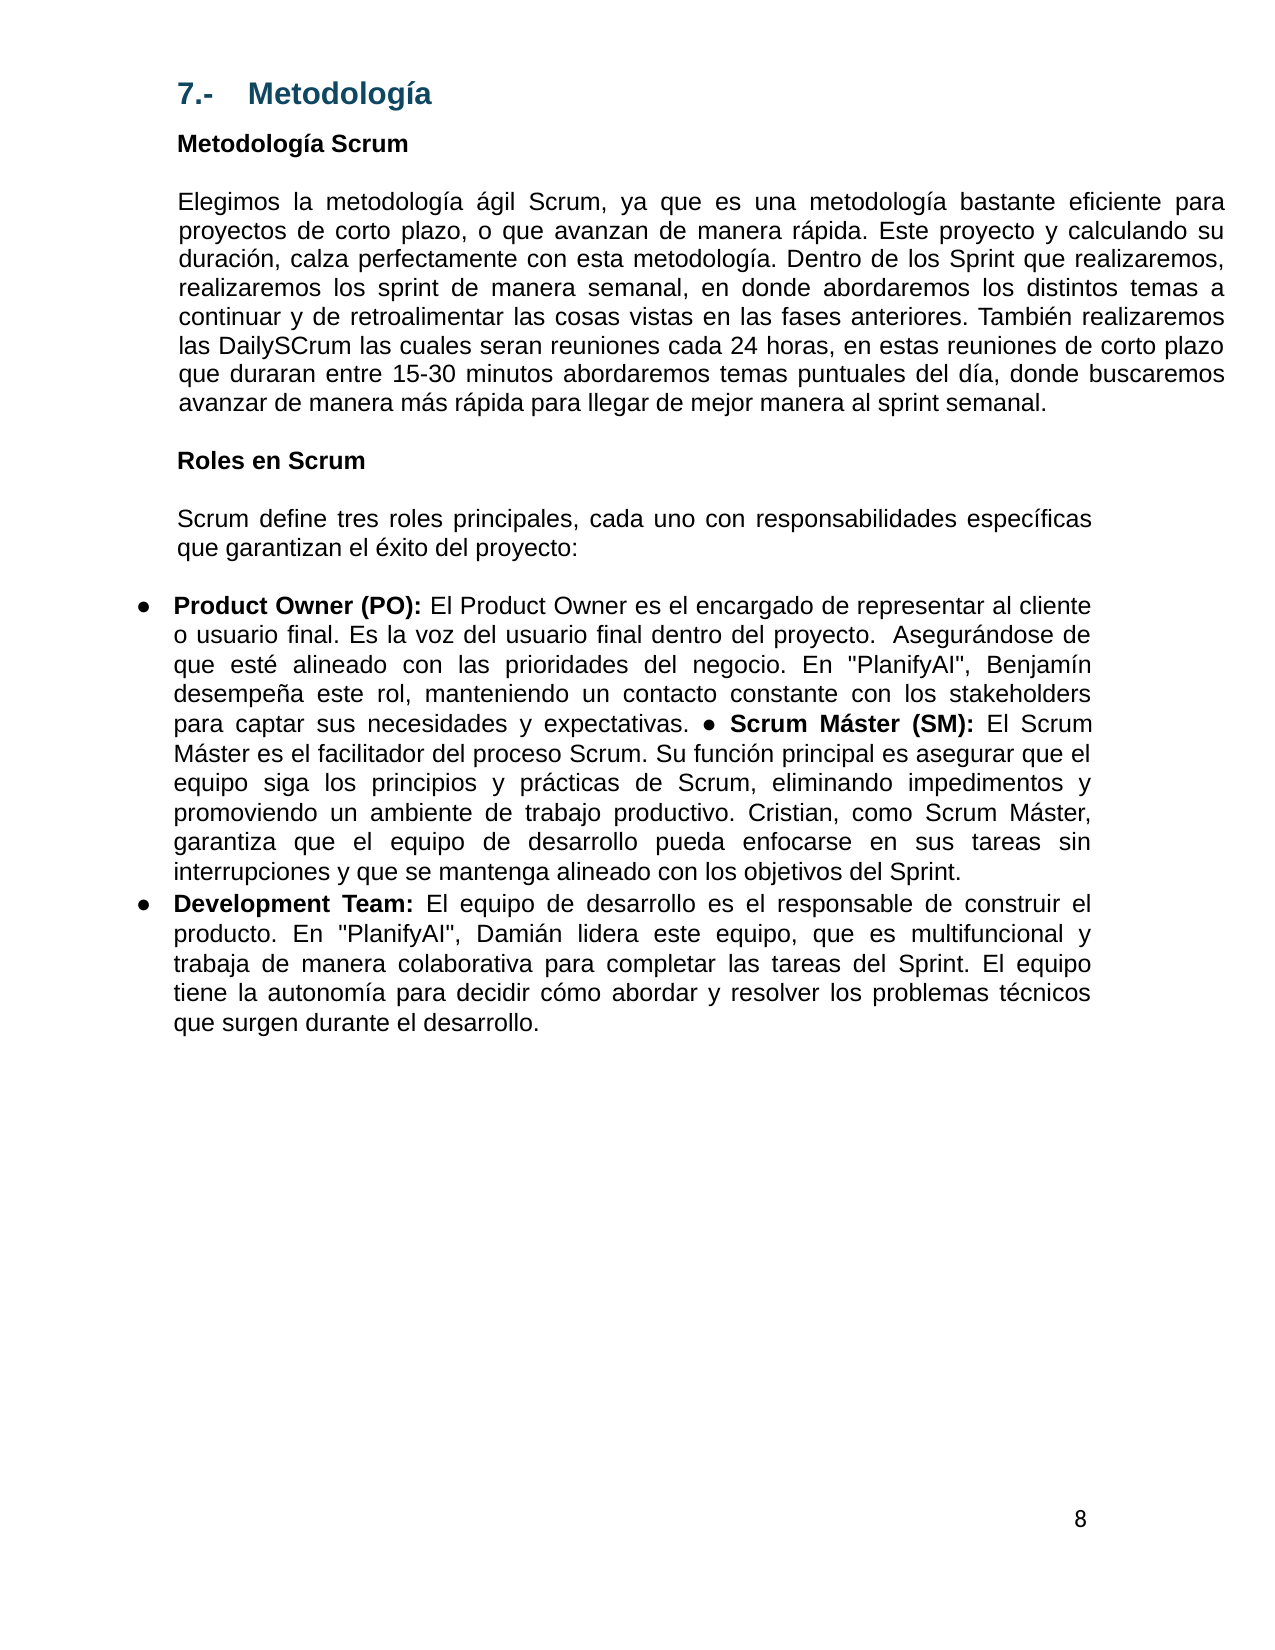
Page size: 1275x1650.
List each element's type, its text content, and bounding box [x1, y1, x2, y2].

text Roles en Scrum [177, 446, 593, 474]
text Metodología Scrum [177, 129, 593, 158]
text Elegimos la metodología ágil Scrum, ya que es una metodología bastante eficiente para proyectos de corto plazo, o que avanzan de manera rápida. Este proyecto y calculando su duración, calza perfectamente con esta metodología. Dentro de los Sprint que realizaremos, realizaremos los sprint de manera semanal, en donde abordaremos los distintos temas a continuar y de retroalimentar las cosas vistas en las fases anteriores. También realizaremos las DailySCrum las cuales seran reuniones cada 24 horas, en estas reuniones de corto plazo que duraran entre 15-30 minutos abordaremos temas puntuales del día, donde buscaremos avanzar de manera más rápida para llegar de mejor manera al sprint semanal. [177, 187, 1227, 417]
list Development Team: El equipo de desarrollo es el responsable de construir el producto. En "PlanifyAI", Damián lidera este equipo, que es multifuncional y trabaja de manera colaborativa para completar las tareas del Sprint. El equipo tiene la autonomía para decidir cómo abordar y resolver los problemas técnicos que surgen durante el desarrollo. [136, 889, 1093, 1036]
text Scrum define tres roles principales, cada uno con responsabilidades específicas que garantizan el éxito del proyecto: [177, 503, 1093, 562]
list Product Owner (PO): El Product Owner es el encargado de representar al cliente o usuario final. Es la voz del usuario final dentro del proyecto. Asegurándose de que esté alineado con las prioridades del negocio. En "PlanifyAI", Benjamín desempeña este rol, manteniendo un contacto constante con los stakeholders para captar sus necesidades y expectativas. ● Scrum Máster (SM): El Scrum Máster es el facilitador del proceso Scrum. Su función principal es asegurar que el equipo siga los principios y prácticas de Scrum, eliminando impedimentos y promoviendo un ambiente de trabajo productivo. Cristian, como Scrum Máster, garantiza que el equipo de desarrollo pueda enfocarse en sus tareas sin interrupciones y que se mantenga alineado con los objetivos del Sprint. [136, 591, 1093, 886]
subtitle 7.- Metodología [177, 75, 1177, 111]
